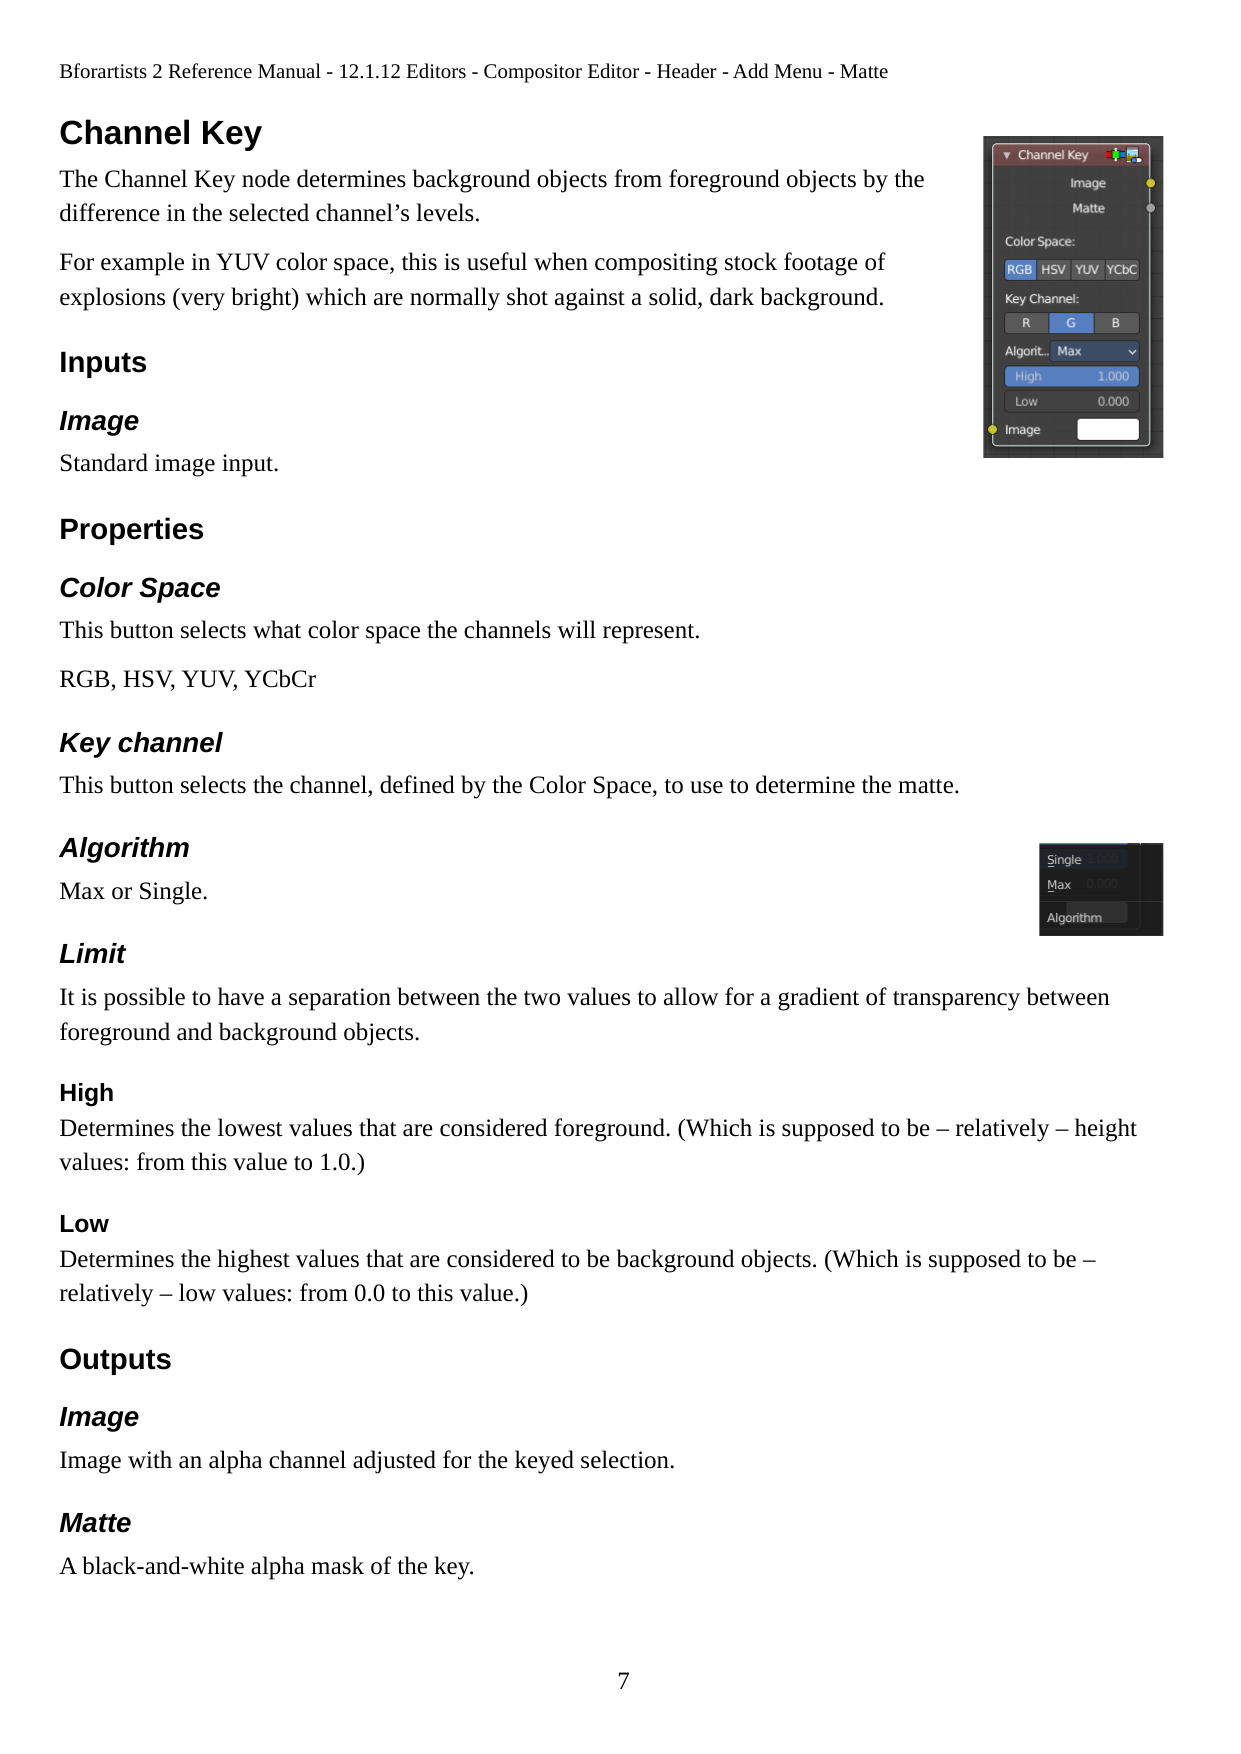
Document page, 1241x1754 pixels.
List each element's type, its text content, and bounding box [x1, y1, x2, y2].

subtitle High [59, 1078, 1181, 1107]
text For example in YUV color space, this is useful when compositing stock footage of explosions (very bright) which are normally shot against a solid, dark background. [59, 247, 983, 311]
text Standard image input. [59, 448, 1181, 477]
subtitle Algorithm [59, 832, 1181, 864]
subtitle Inputs [59, 345, 983, 379]
subtitle Matte [59, 1507, 1181, 1538]
picture [1039, 843, 1164, 936]
text Determines the highest values that are considered to be background objects. (Which is supposed to be – relatively – low values: from 0.0 to this value.) [59, 1244, 1181, 1307]
subtitle Image [59, 404, 983, 436]
text [1164, 876, 1181, 905]
subtitle Limit [59, 938, 1181, 970]
picture [983, 136, 1164, 458]
subtitle Image [59, 1401, 1181, 1433]
text Determines the lowest values that are considered foreground. (Which is supposed to be – relatively – height values: from this value to 1.0.) [59, 1113, 1181, 1176]
subtitle Channel Key [59, 113, 1181, 151]
subtitle Outputs [59, 1342, 1181, 1376]
text A black-and-white alpha mask of the key. [59, 1551, 1181, 1580]
subtitle [1164, 404, 1181, 436]
subtitle [1164, 345, 1181, 379]
subtitle Properties [59, 512, 1181, 546]
subtitle Low [59, 1209, 1181, 1238]
text It is possible to have a separation between the two values to allow for a gradient of transparency between foreground and background objects. [59, 982, 1181, 1045]
text This button selects the channel, defined by the Color Space, to use to determine the matte. [59, 770, 1181, 799]
text The Channel Key node determines background objects from foreground objects by the difference in the selected channel’s levels. [59, 164, 983, 227]
text Max or Single. [59, 876, 1039, 905]
text This button selects what color space the channels will represent. [59, 615, 1181, 644]
text Image with an alpha channel adjusted for the keyed selection. [59, 1445, 1181, 1474]
text RGB, HSV, YUV, YCbCr [59, 664, 1181, 693]
subtitle Key channel [59, 726, 1181, 758]
subtitle Color Space [59, 571, 1181, 603]
